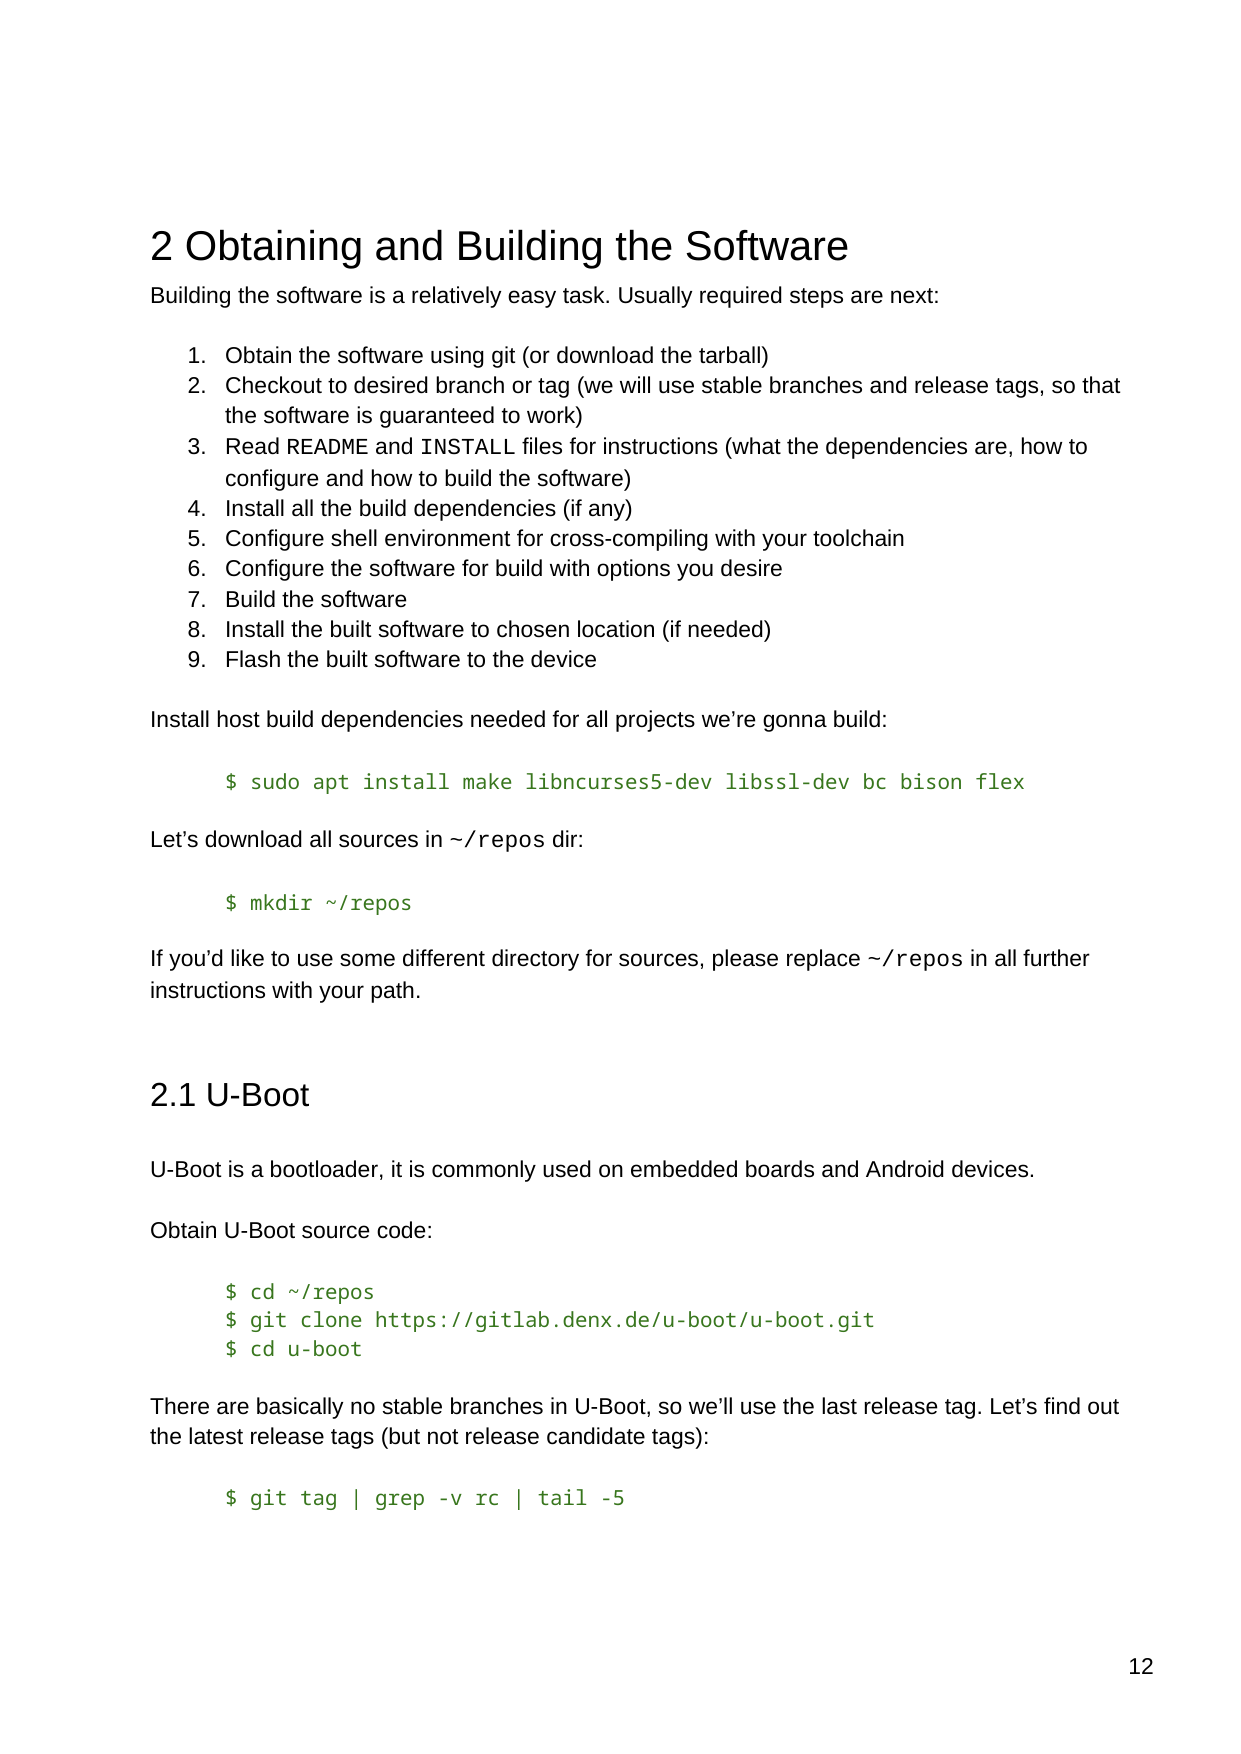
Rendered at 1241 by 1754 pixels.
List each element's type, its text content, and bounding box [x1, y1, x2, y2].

list Flash the built software to the device [187, 646, 1153, 672]
subtitle $ git clone https://gitlab.denx.de/u-boot/u-boot.git [875, 1306, 1153, 1334]
subtitle $ sudo apt install make libncurses5-dev libssl-dev bc bison flex [1025, 767, 1153, 795]
subtitle $ git tag | grep -v rc | tail -5 [625, 1483, 1153, 1512]
text Obtain U-Boot source code: [150, 1217, 1153, 1243]
list Obtain the software using git (or download the tarball) [187, 342, 1153, 368]
subtitle 2 Obtaining and Building the Software [150, 221, 1153, 269]
subtitle $ git clone https://gitlab.denx.de/u-boot/u-boot.git [150, 1306, 225, 1334]
subtitle $ cd ~/repos [375, 1277, 1153, 1306]
subtitle 2.1 U-Boot [150, 1075, 1153, 1114]
text If you’d like to use some different directory for sources, please replace ~/repos in all further instructions with your path. [150, 945, 1153, 1004]
list Configure the software for build with options you desire [187, 555, 1153, 582]
list Build the software [187, 586, 1153, 612]
text There are basically no stable branches in U-Boot, so we’ll use the last release tag. Let’s find out the latest release tags (but not release candidate tags): [150, 1393, 1153, 1449]
text Let’s download all sources in ~/repos dir: [150, 826, 1153, 854]
list Install the built software to chosen location (if needed) [187, 616, 1153, 642]
subtitle $ mkdir ~/repos [412, 888, 1153, 917]
list Configure shell environment for cross-compiling with your toolchain [187, 525, 1153, 552]
subtitle $ sudo apt install make libncurses5-dev libssl-dev bc bison flex [150, 767, 225, 795]
subtitle $ cd u-boot [150, 1334, 225, 1362]
text U-Boot is a bootloader, it is commonly used on embedded boards and Android devices. [150, 1156, 1153, 1183]
subtitle $ mkdir ~/repos [150, 888, 225, 917]
text Building the software is a relatively easy task. Usually required steps are next: [150, 282, 1153, 308]
subtitle $ cd ~/repos [150, 1277, 225, 1306]
list Checkout to desired branch or tag (we will use stable branches and release tags, so that the software is guaranteed to work) [187, 372, 1153, 429]
subtitle $ cd u-boot [362, 1334, 1153, 1362]
list Read README and INSTALL files for instructions (what the dependencies are, how to configure and how to build the software) [187, 433, 1153, 491]
text Install host build dependencies needed for all projects we’re gonna build: [150, 706, 1153, 733]
subtitle $ git tag | grep -v rc | tail -5 [150, 1483, 225, 1512]
list Install all the build dependencies (if any) [187, 495, 1153, 521]
